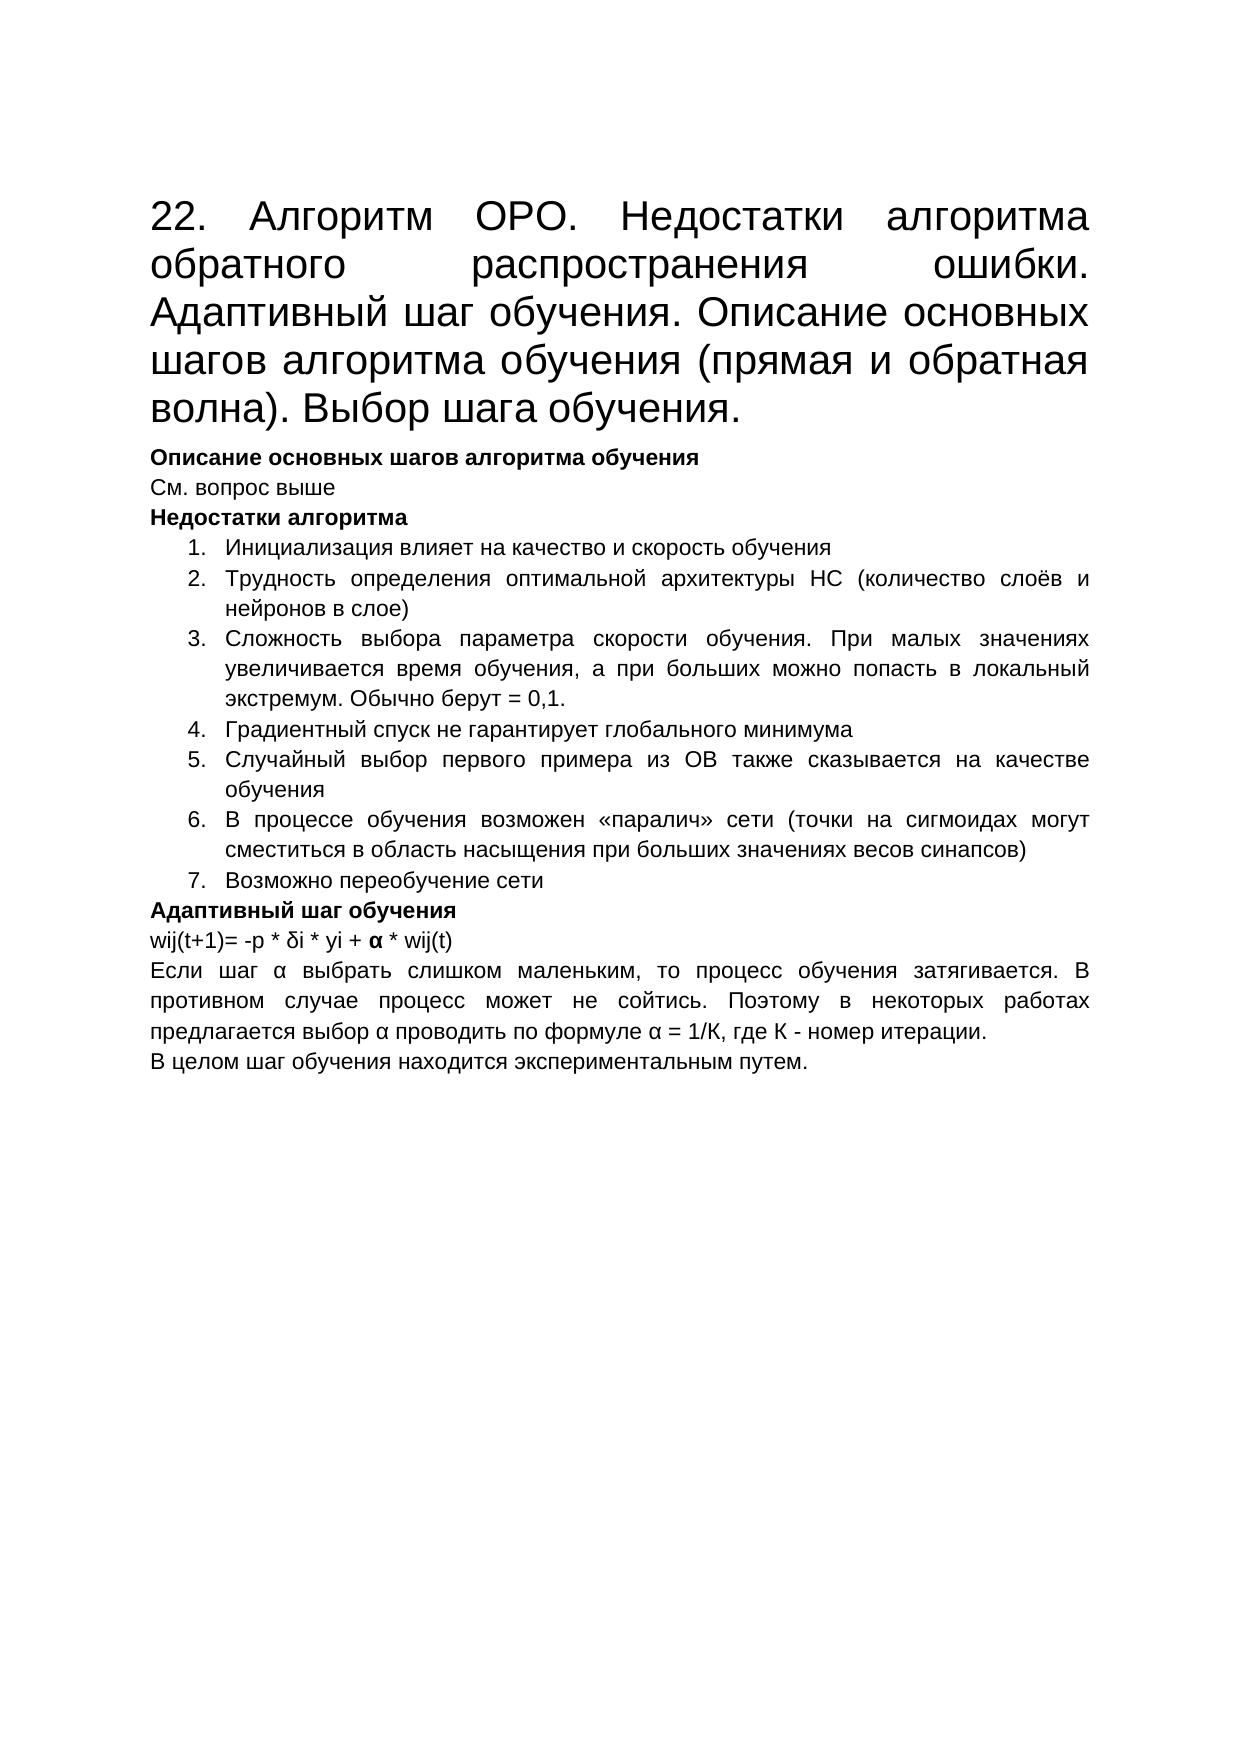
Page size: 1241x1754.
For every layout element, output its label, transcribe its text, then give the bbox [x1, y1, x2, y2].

subtitle 22. Алгоритм ОРО. Недостатки алгоритма обратного распространения ошибки. Адаптивный шаг обучения. Описание основных шагов алгоритма обучения (прямая и обратная волна). Выбор шага обучения. [150, 192, 1090, 431]
list Сложность выбора параметра скорости обучения. При малых значениях увеличивается время обучения, а при больших можно попасть в локальный экстремум. Обычно берут = 0,1. [187, 625, 1090, 712]
text Если шаг α выбрать слишком маленьким, то процесс обучения затягивается. В противном случае процесс может не сойтись. Поэтому в некоторых работах предлагается выбор α проводить по формуле α = 1/К, где К - номер итерации. [150, 957, 1090, 1044]
list Трудность определения оптимальной архитектуры НС (количество слоёв и нейронов в слое) [187, 564, 1090, 621]
list Случайный выбор первого примера из ОВ также сказывается на качестве обучения [187, 746, 1090, 802]
text См. вопрос выше [150, 474, 1090, 500]
list Возможно переобучение сети [187, 867, 1090, 893]
list Градиентный спуск не гарантирует глобального минимума [187, 716, 1090, 742]
list В процессе обучения возможен «паралич» сети (точки на сигмоидах могут сместиться в область насыщения при больших значениях весов синапсов) [187, 806, 1090, 863]
text Адаптивный шаг обучения [150, 897, 1090, 923]
text Описание основных шагов алгоритма обучения [150, 444, 1090, 470]
text В целом шаг обучения находится экспериментальным путем. [150, 1048, 1090, 1074]
text Недостатки алгоритма [150, 504, 1090, 531]
list Инициализация влияет на качество и скорость обучения [187, 534, 1090, 561]
text wij(t+1)= -p * δi * yi + α * wij(t) [150, 927, 1090, 953]
